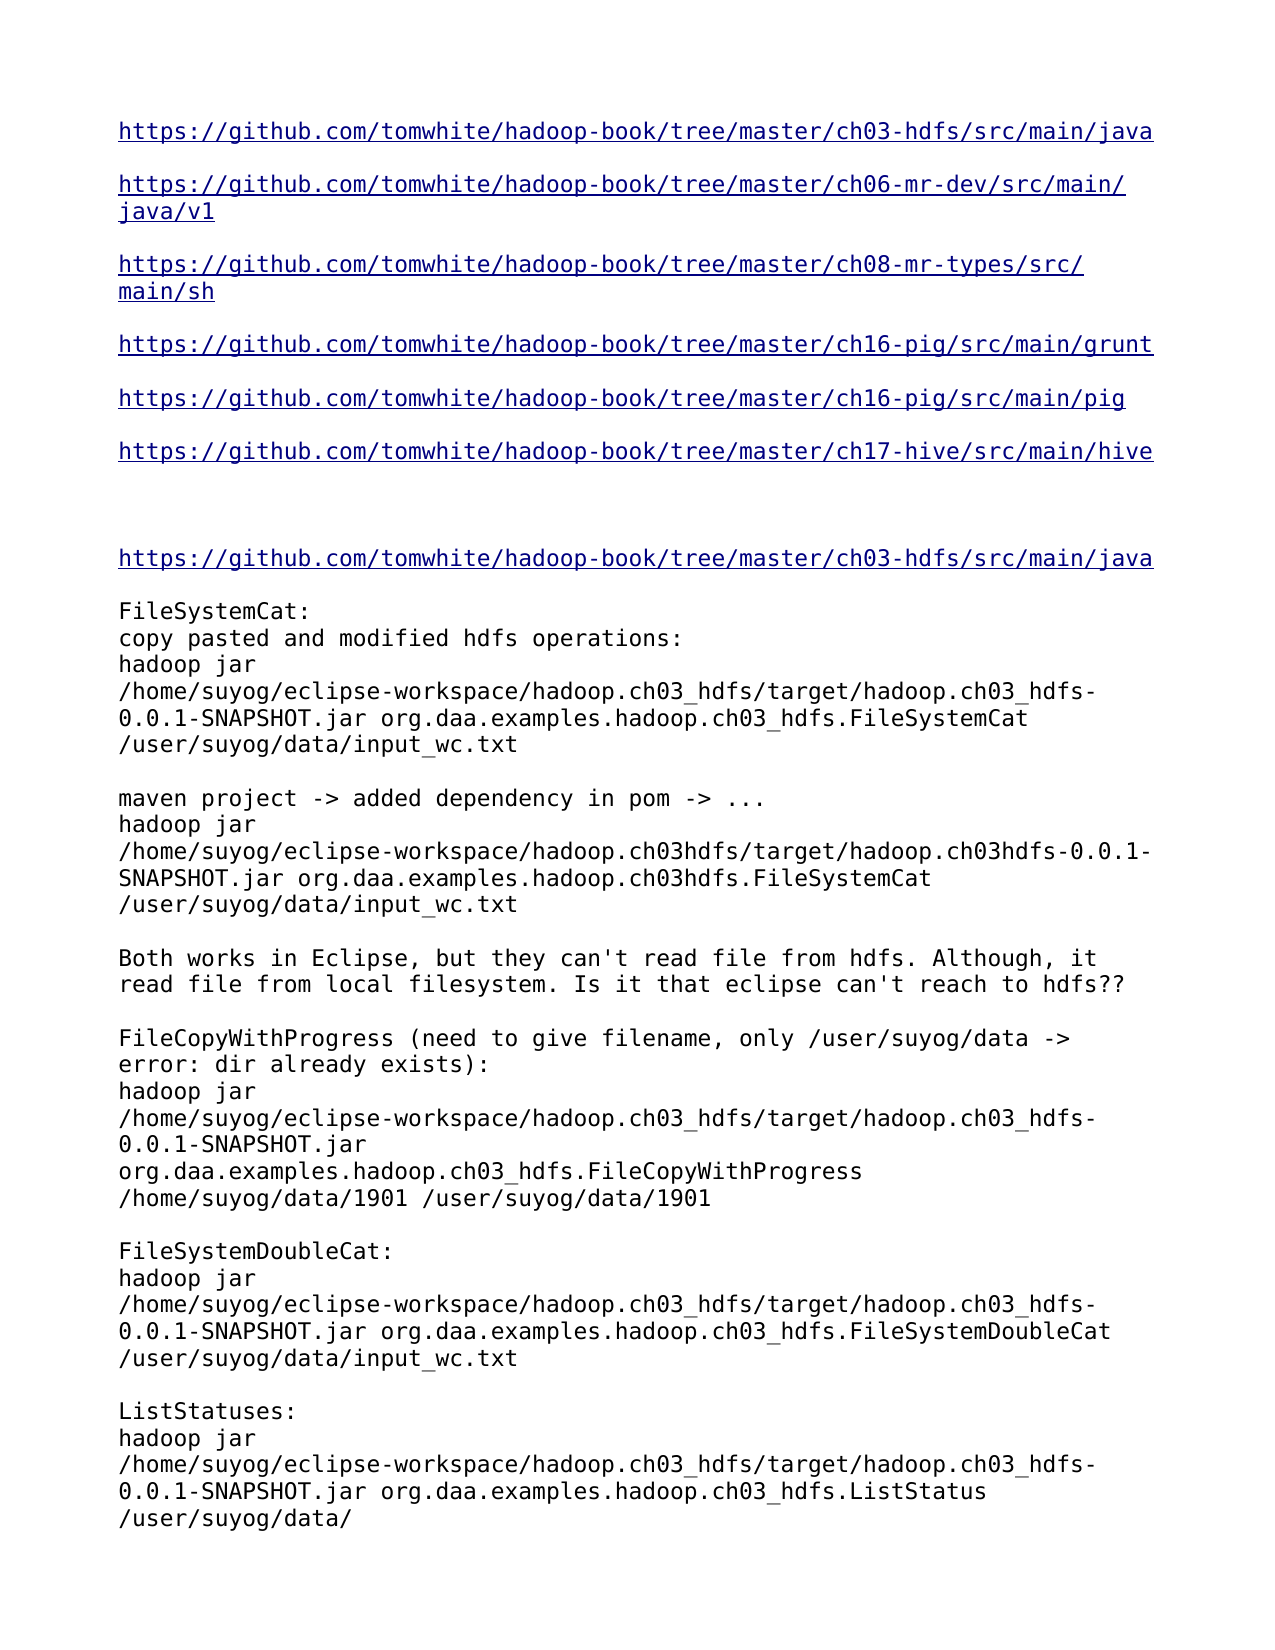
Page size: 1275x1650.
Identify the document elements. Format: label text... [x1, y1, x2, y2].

text FileSystemDoubleCat: [118, 1238, 1157, 1265]
text https://github.com/tomwhite/hadoop-book/tree/master/ch16-pig/src/main/grunt [118, 331, 1157, 358]
text copy pasted and modified hdfs operations: [118, 625, 1157, 651]
text https://github.com/tomwhite/hadoop-book/tree/master/ch03-hdfs/src/main/java [118, 118, 1157, 145]
text https://github.com/tomwhite/hadoop-book/tree/master/ch03-hdfs/src/main/java [118, 545, 1157, 571]
text ListStatuses: [118, 1398, 1157, 1425]
text hadoop jar /home/suyog/eclipse-workspace/hadoop.ch03_hdfs/target/hadoop.ch03_hdfs-0.0.1-SNAPSHOT.jar org.daa.examples.hadoop.ch03_hdfs.FileCopyWithProgress /home/suyog/data/1901 /user/suyog/data/1901 [118, 1078, 1157, 1211]
text hadoop jar /home/suyog/eclipse-workspace/hadoop.ch03_hdfs/target/hadoop.ch03_hdfs-0.0.1-SNAPSHOT.jar org.daa.examples.hadoop.ch03_hdfs.FileSystemDoubleCat /user/suyog/data/input_wc.txt [118, 1265, 1157, 1371]
text FileSystemCat: [118, 598, 1157, 625]
text hadoop jar /home/suyog/eclipse-workspace/hadoop.ch03_hdfs/target/hadoop.ch03_hdfs-0.0.1-SNAPSHOT.jar org.daa.examples.hadoop.ch03_hdfs.ListStatus /user/suyog/data/ [118, 1425, 1157, 1531]
text https://github.com/tomwhite/hadoop-book/tree/master/ch06-mr-dev/src/main/java/v1 [118, 171, 1157, 225]
text https://github.com/tomwhite/hadoop-book/tree/master/ch16-pig/src/main/pig [118, 385, 1157, 411]
text Both works in Eclipse, but they can't read file from hdfs. Although, it read file from local filesystem. Is it that eclipse can't reach to hdfs?? [118, 945, 1157, 998]
text https://github.com/tomwhite/hadoop-book/tree/master/ch17-hive/src/main/hive [118, 438, 1157, 465]
text https://github.com/tomwhite/hadoop-book/tree/master/ch08-mr-types/src/main/sh [118, 251, 1157, 305]
text maven project -> added dependency in pom -> ... [118, 785, 1157, 811]
text FileCopyWithProgress (need to give filename, only /user/suyog/data -> error: dir already exists): [118, 1025, 1157, 1078]
text hadoop jar /home/suyog/eclipse-workspace/hadoop.ch03hdfs/target/hadoop.ch03hdfs-0.0.1-SNAPSHOT.jar org.daa.examples.hadoop.ch03hdfs.FileSystemCat /user/suyog/data/input_wc.txt [118, 811, 1157, 918]
text hadoop jar /home/suyog/eclipse-workspace/hadoop.ch03_hdfs/target/hadoop.ch03_hdfs-0.0.1-SNAPSHOT.jar org.daa.examples.hadoop.ch03_hdfs.FileSystemCat /user/suyog/data/input_wc.txt [118, 651, 1157, 758]
